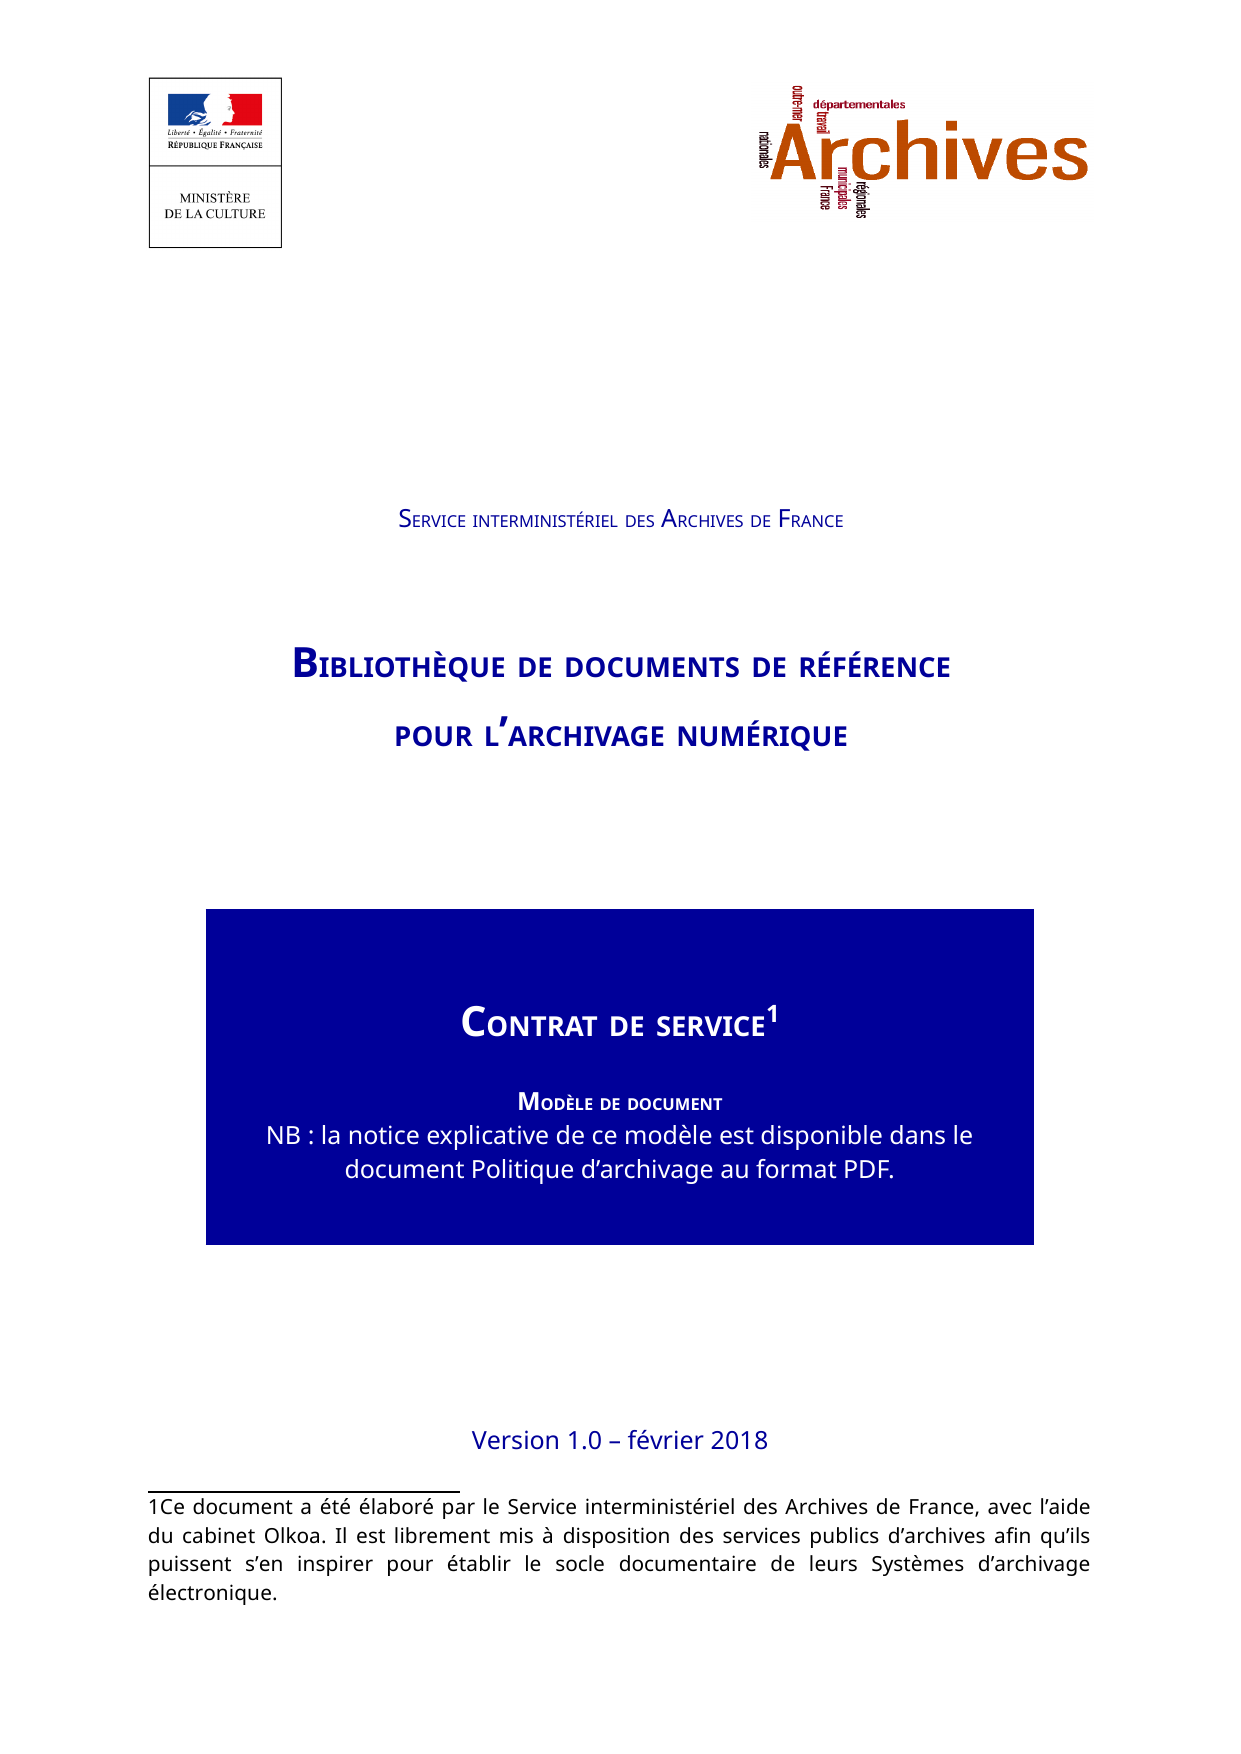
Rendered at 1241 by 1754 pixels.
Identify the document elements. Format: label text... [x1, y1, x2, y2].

text Version 1.0 – février 2018 [148, 1423, 1093, 1457]
subtitle Politique d’archivage [221, 1257, 1093, 1303]
picture [146, 75, 284, 251]
text Service interministériel des Archives de France [148, 501, 1093, 535]
text Bibliothèque de documents de référence [148, 633, 1093, 690]
table_header Contrat de service Modèle de document NB : la notice explicative de ce modèle est disponible dans le document Politique d’archivage au format PDF. [207, 910, 1033, 1244]
picture [750, 80, 1094, 222]
text pour l’archivage numérique [148, 702, 1093, 759]
table_header [284, 75, 395, 116]
table_header [395, 75, 1093, 116]
